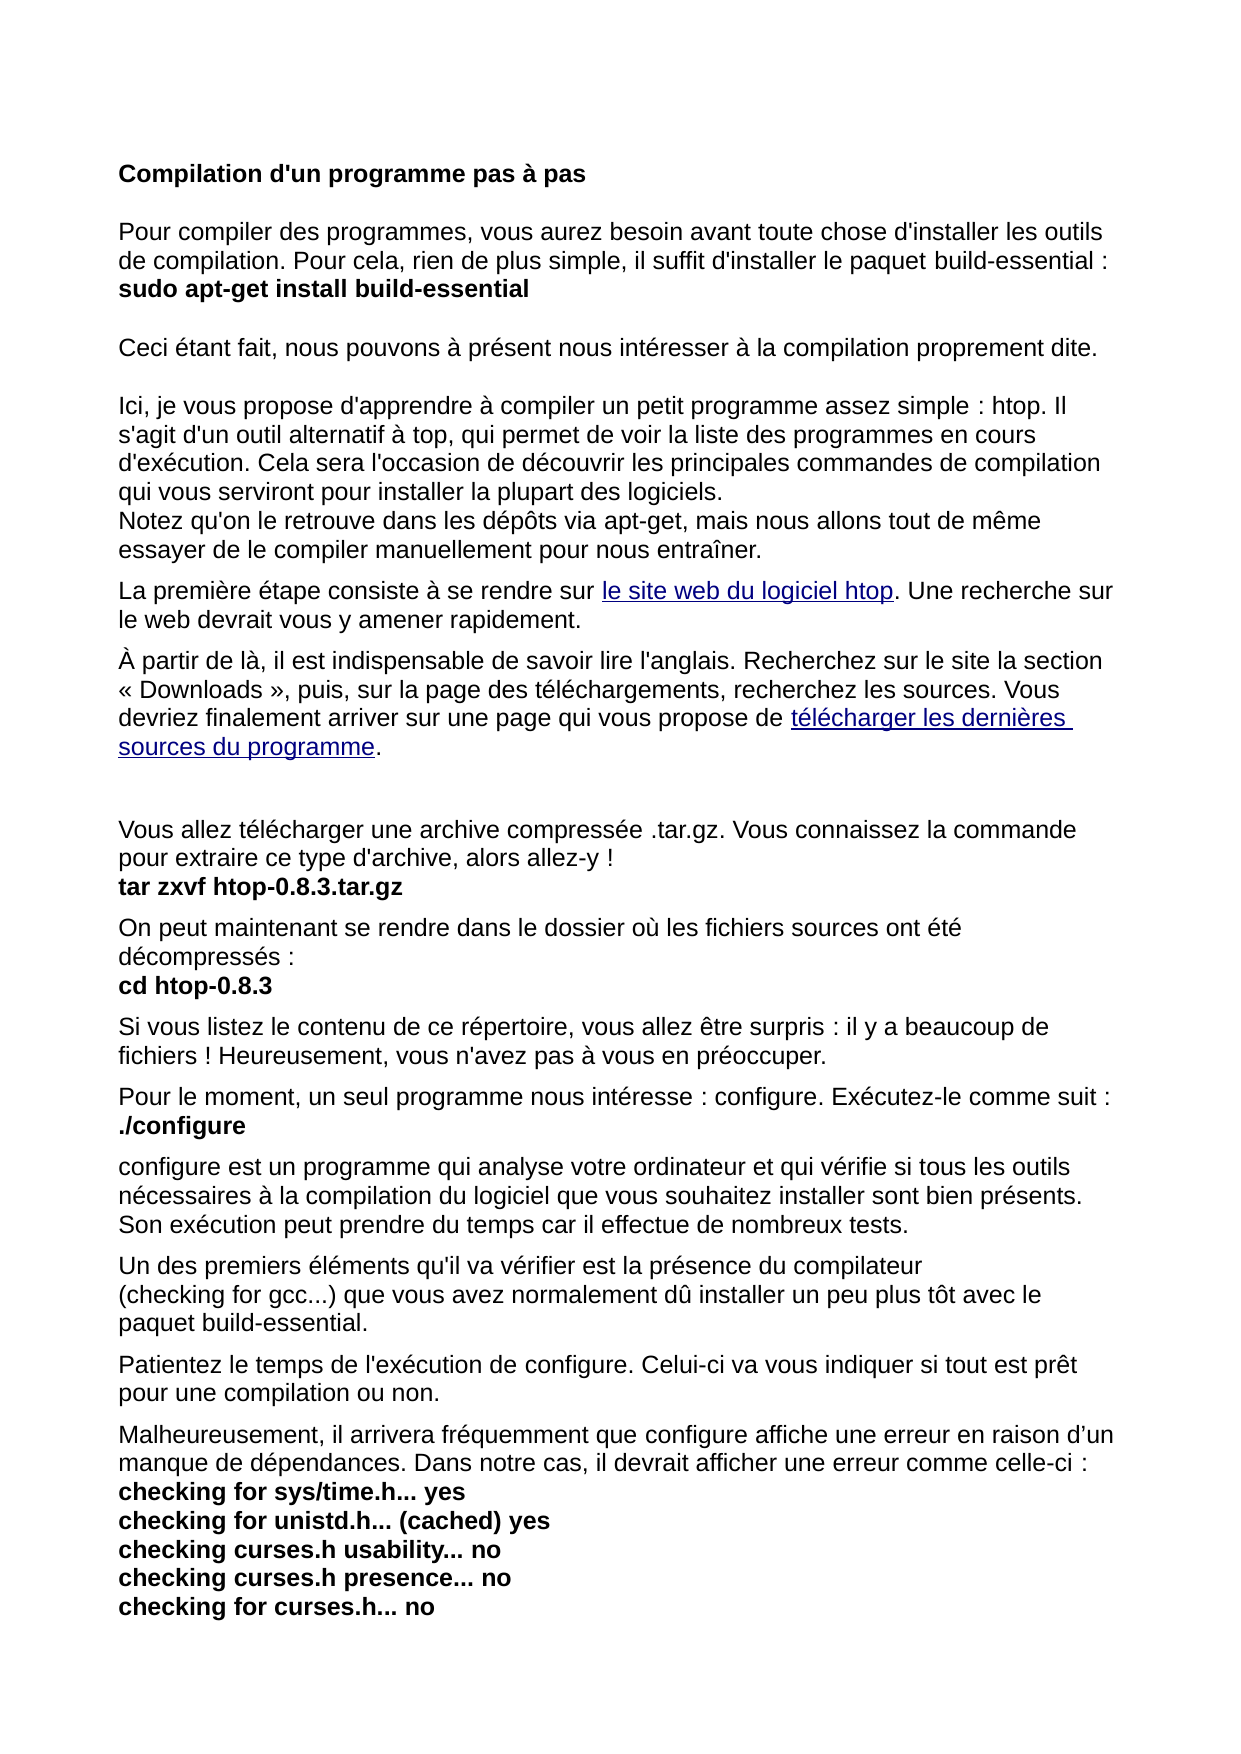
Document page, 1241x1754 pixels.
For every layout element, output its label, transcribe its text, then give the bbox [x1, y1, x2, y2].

text ﻿Pour compiler des programmes, vous aurez besoin avant toute chose d'installer les outils de compilation. Pour cela, rien de plus simple, il suffit d'installer le paquet build-essential : [118, 217, 1122, 274]
text Si vous listez le contenu de ce répertoire, vous allez être surpris : il y a beaucoup de fichiers ! Heureusement, vous n'avez pas à vous en préoccuper. [118, 1012, 1122, 1069]
text ﻿Malheureusement, il arrivera fréquemment que configure affiche une erreur en raison d’un manque de dépendances. Dans notre cas, il devrait afficher une erreur comme celle-ci : checking for sys/time.h... yes checking for unistd.h... (cached) yes checking curses.h usability... no checking curses.h presence... no checking for curses.h... no [118, 1419, 1122, 1621]
text ﻿Un des premiers éléments qu'il va vérifier est la présence du compilateur (checking for gcc...) que vous avez normalement dû installer un peu plus tôt avec le paquet build-essential. [118, 1251, 1122, 1337]
text Ici, je vous propose d'apprendre à compiler un petit programme assez simple : htop. Il s'agit d'un outil alternatif à top, qui permet de voir la liste des programmes en cours d'exécution. Cela sera l'occasion de découvrir les principales commandes de compilation qui vous serviront pour installer la plupart des logiciels. Notez qu'on le retrouve dans les dépôts via apt-get, mais nous allons tout de même essayer de le compiler manuellement pour nous entraîner. [118, 391, 1122, 563]
text Vous allez télécharger une archive compressée .tar.gz. Vous connaissez la commande pour extraire ce type d'archive, alors allez-y ! tar zxvf htop-0.8.3.tar.gz [118, 814, 1122, 901]
text La première étape consiste à se rendre sur le site web du logiciel htop. Une recherche sur le web devrait vous y amener rapidement. [118, 576, 1122, 633]
text On peut maintenant se rendre dans le dossier où les fichiers sources ont été décompressés : cd htop-0.8.3 [118, 913, 1122, 999]
text ﻿Ceci étant fait, nous pouvons à présent nous intéresser à la compilation proprement dite. [118, 333, 1122, 361]
text ﻿configure est un programme qui analyse votre ordinateur et qui vérifie si tous les outils nécessaires à la compilation du logiciel que vous souhaitez installer sont bien présents. Son exécution peut prendre du temps car il effectue de nombreux tests. [118, 1152, 1122, 1238]
text À partir de là, il est indispensable de savoir lire l'anglais. Recherchez sur le site la section « Downloads », puis, sur la page des téléchargements, recherchez les sources. Vous devriez finalement arriver sur une page qui vous propose de télécharger les dernières sources du programme. [118, 646, 1122, 761]
text Pour le moment, un seul programme nous intéresse : configure. Exécutez-le comme suit : ./configure [118, 1082, 1122, 1139]
text ﻿Patientez le temps de l'exécution de configure. Celui-ci va vous indiquer si tout est prêt pour une compilation ou non. [118, 1349, 1122, 1407]
text sudo apt-get install build-essential [118, 274, 1122, 303]
text ﻿Compilation d'un programme pas à pas [118, 159, 1122, 188]
